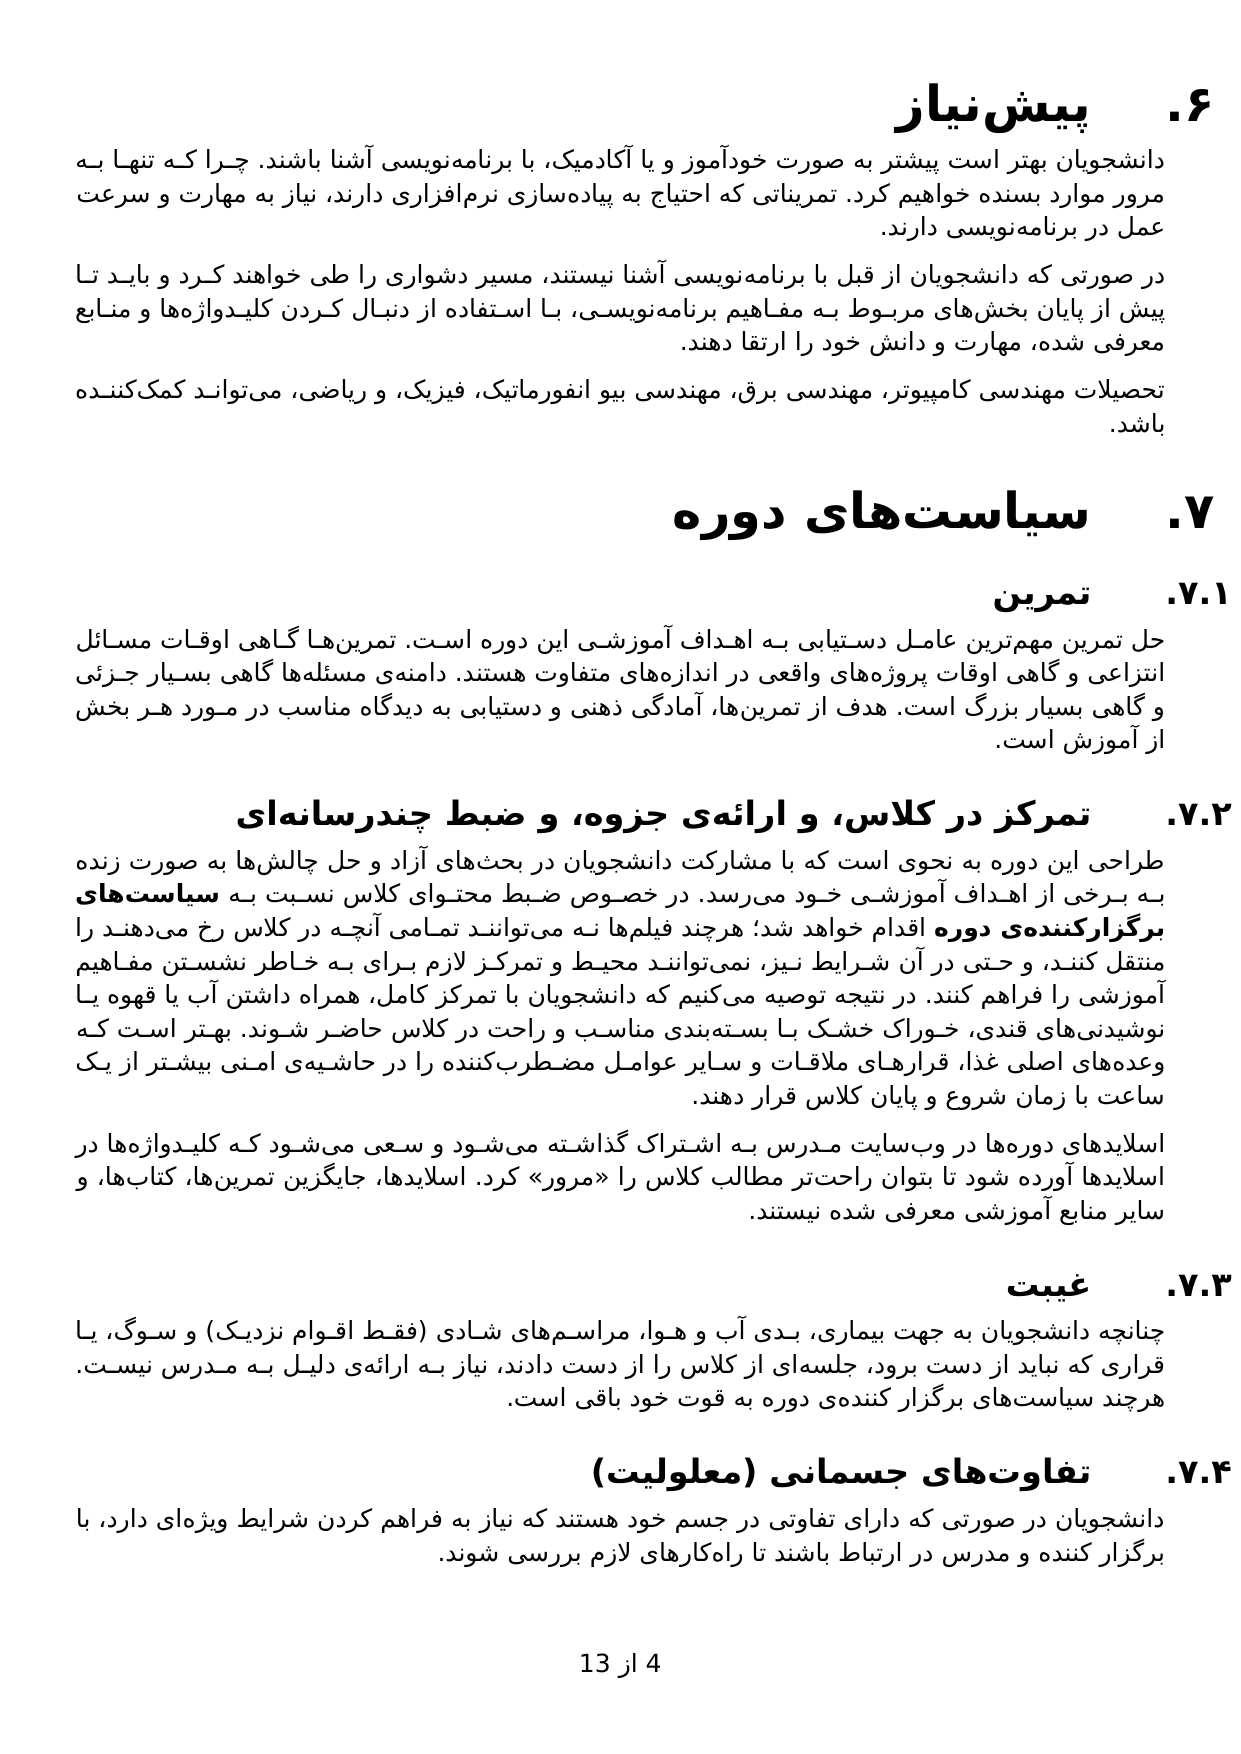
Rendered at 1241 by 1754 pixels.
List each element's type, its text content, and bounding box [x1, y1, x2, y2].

text اسلاید‌های دوره‌ها در وب‌سایت مدرس به اشتراک گذاشته می‌شود و سعی می‌شود که کلید‌واژه‌ها در اسلایدها آورده شود تا بتوان راحت‌تر مطالب کلاس را «مرور» کرد. اسلایدها، جایگزین تمرین‌ها، کتاب‌ها، و سایر منابع آموزشی معرفی شده نیستند. [75, 1129, 1165, 1225]
text طراحی این دوره به نحوی است که با مشارکت دانشجویان در بحث‌های آزاد و حل چالش‌ها به صورت زنده به برخی از اهداف آموزشی خود می‌رسد. در خصوص ضبط محتوای کلاس نسبت به سیاست‌های برگزار‌کننده‌ی دوره اقدام خواهد شد؛ هرچند فیلم‌ها نه می‌توانند تمامی آنچه در کلاس رخ می‌دهند را منتقل کنند، و حتی در آن شرایط نیز، نمی‌توانند محیط و تمرکز لازم برای به خاطر نشستن مفاهیم آموزشی را فراهم کنند. در نتیجه توصیه می‌کنیم که دانشجویان با تمرکز کامل، همراه داشتن آب یا قهوه یا نوشیدنی‌های قندی، خوراک خشک با بسته‌بندی مناسب و راحت در کلاس حاضر شوند. بهتر است که وعده‌های اصلی غذا، قرارهای ملاقات و سایر عوامل مضطرب‌کننده را در حاشیه‌ی امنی بیشتر از یک ساعت با زمان شروع و پایان کلاس قرار دهند. [75, 846, 1165, 1110]
subtitle تفاوت‌های جسمانی (معلولیت) [75, 1453, 1165, 1492]
subtitle تمرکز در کلاس، و ارائه‌ی جزوه، و ضبط چندرسانه‌ای [75, 794, 1165, 833]
text حل تمرین مهم‌ترین عامل دستیابی به اهداف آموزشی این دوره است. تمرین‌ها گاهی اوقات مسائل انتزاعی و گاهی اوقات پروژه‌های واقعی در اندازه‌های متفاوت هستند. دامنه‌ی مسئله‌ها گاهی بسیار جزئی و گاهی بسیار بزرگ است. هدف از تمرین‌ها، آمادگی ذهنی و دستیابی به دیدگاه مناسب در مورد هر بخش از آموزش است. [75, 625, 1165, 755]
subtitle تمرین [75, 573, 1165, 612]
text در صورتی که دانشجویان از قبل با برنامه‌نویسی آشنا نیستند، مسیر دشواری را طی خواهند کرد و باید تا پیش از پایان بخش‌های مربوط به مفاهیم برنامه‌نویسی، با استفاده از دنبال کردن کلیدواژه‌ها و منابع معرفی شده، مهارت و دانش خود را ارتقا دهند. [75, 260, 1165, 357]
text تحصیلات مهندسی کامپیوتر، مهندسی برق، مهندسی بیو انفورماتیک، فیزیک، و ریاضی، می‌تواند کمک‌کننده باشد. [75, 376, 1165, 438]
subtitle پیش‌نیاز [75, 75, 1165, 133]
subtitle غیبت [75, 1265, 1165, 1304]
text دانشجویان بهتر است پیشتر به صورت خودآموز و یا آکادمیک، با برنامه‌نویسی آشنا باشند. چرا که تنها به مرور موارد بسنده خواهیم کرد. تمریناتی که احتیاج به پیاده‌سازی نرم‌افزاری دارند، نیاز به مهارت و سرعت عمل در برنامه‌نویسی دارند. [75, 145, 1165, 241]
text دانشجویان در صورتی که دارای تفاوتی در جسم خود هستند که نیاز به فراهم کردن شرایط ویژه‌ای دارد، با برگزار کننده و مدرس در ارتباط باشند تا راه‌کار‌های لازم بررسی شوند. [75, 1504, 1165, 1567]
text چنانچه دانشجویان به جهت بیماری، بدی آب و هوا، مراسم‌های شادی (فقط اقوام نزدیک) و سوگ، یا قراری که نباید از دست برود، جلسه‌ای از کلاس را از دست دادند، نیاز به ارائه‌ی دلیل به مدرس نیست. هرچند سیاست‌های برگزار کننده‌ی دوره به قوت خود باقی است. [75, 1317, 1165, 1413]
subtitle سیاست‌های دوره [75, 482, 1165, 540]
